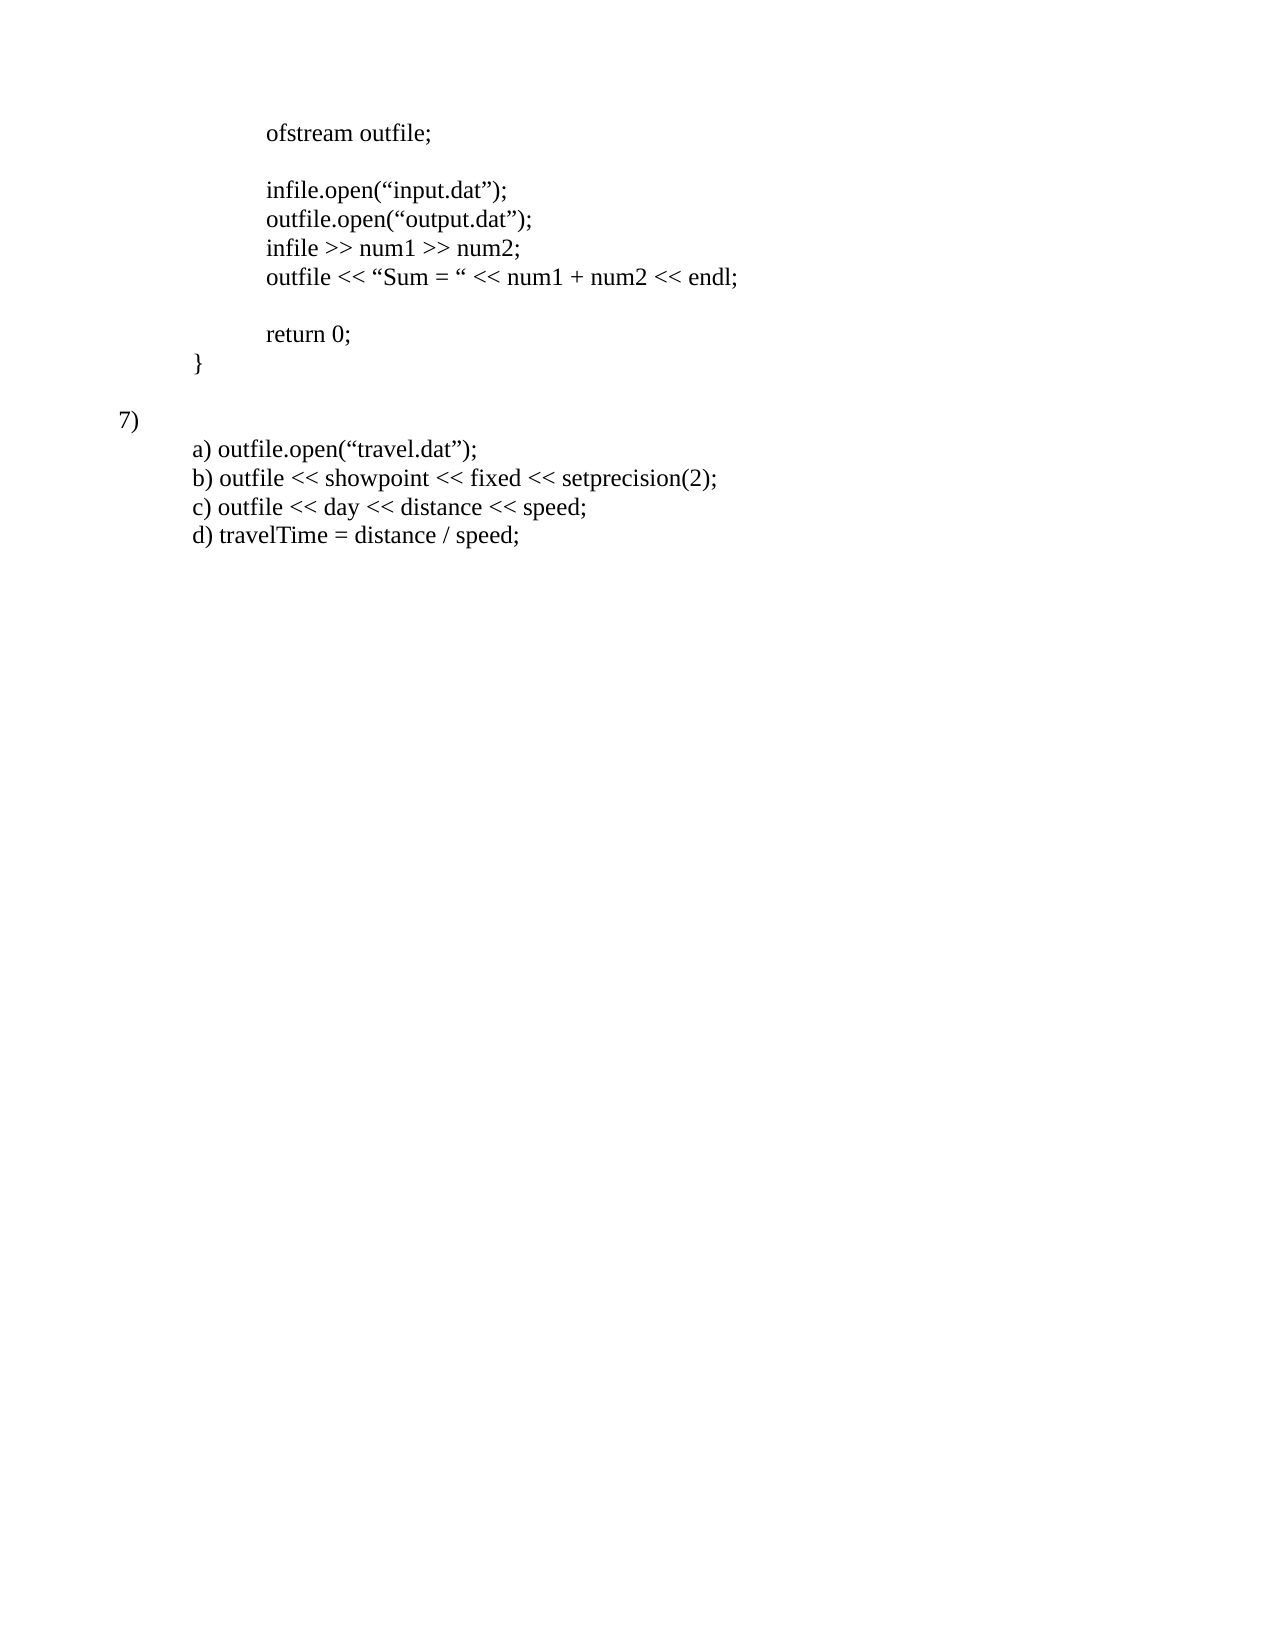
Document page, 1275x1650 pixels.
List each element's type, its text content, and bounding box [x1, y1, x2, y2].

text infile >> num1 >> num2; [118, 233, 1157, 262]
text outfile.open(“output.dat”); [118, 204, 1157, 233]
text ofstream outfile; [118, 118, 1157, 147]
text b) outfile << showpoint << fixed << setprecision(2); [118, 463, 1157, 492]
text c) outfile << day << distance << speed; [118, 492, 1157, 521]
text } [118, 348, 1157, 377]
text infile.open(“input.dat”); [118, 176, 1157, 204]
text outfile << “Sum = “ << num1 + num2 << endl; [118, 262, 1157, 291]
text a) outfile.open(“travel.dat”); [118, 434, 1157, 463]
text return 0; [118, 319, 1157, 348]
text 7) [118, 406, 1157, 434]
text d) travelTime = distance / speed; [118, 521, 1157, 549]
